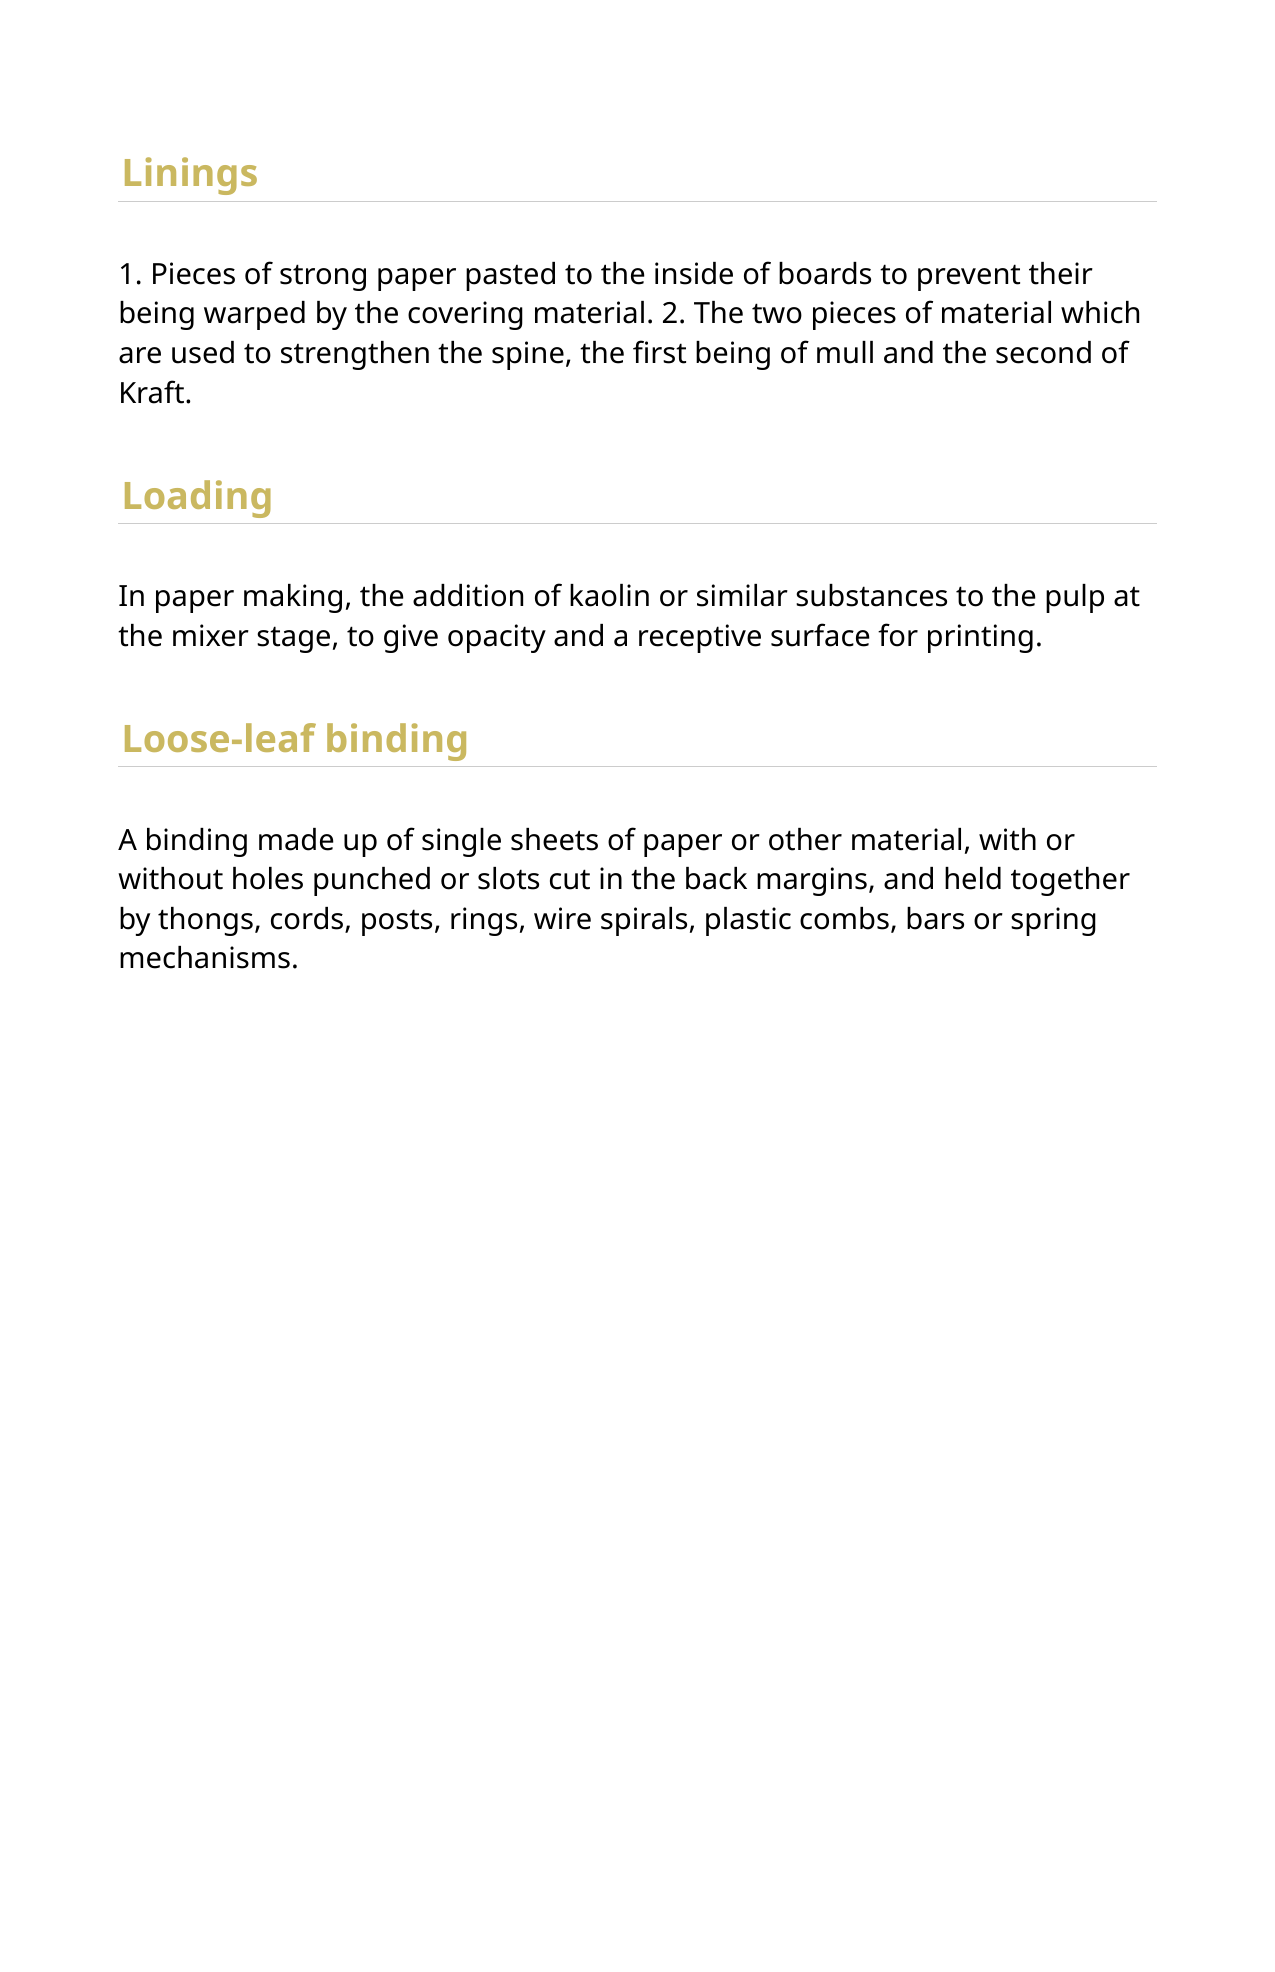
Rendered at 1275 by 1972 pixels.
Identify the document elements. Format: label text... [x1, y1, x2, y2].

table_header Loading [118, 441, 1157, 523]
table_header Loose-leaf binding [118, 684, 1157, 766]
table_header [118, 524, 1157, 576]
table_header [118, 202, 1157, 253]
table_header [118, 767, 1157, 819]
table_cell 1. Pieces of strong paper pasted to the inside of boards to prevent their being warped by the covering material. 2. The two pieces of material which are used to strengthen the spine, the first being of mull and the second of Kraft. [118, 253, 1157, 412]
table_cell In paper making, the addition of kaolin or similar substances to the pulp at the mixer stage, to give opacity and a receptive surface for printing. [118, 576, 1157, 655]
table_cell A binding made up of single sheets of paper or other material, with or without holes punched or slots cut in the back margins, and held together by thongs, cords, posts, rings, wire spirals, plastic combs, bars or spring mechanisms. [118, 819, 1157, 977]
table_header Linings [118, 118, 1157, 201]
